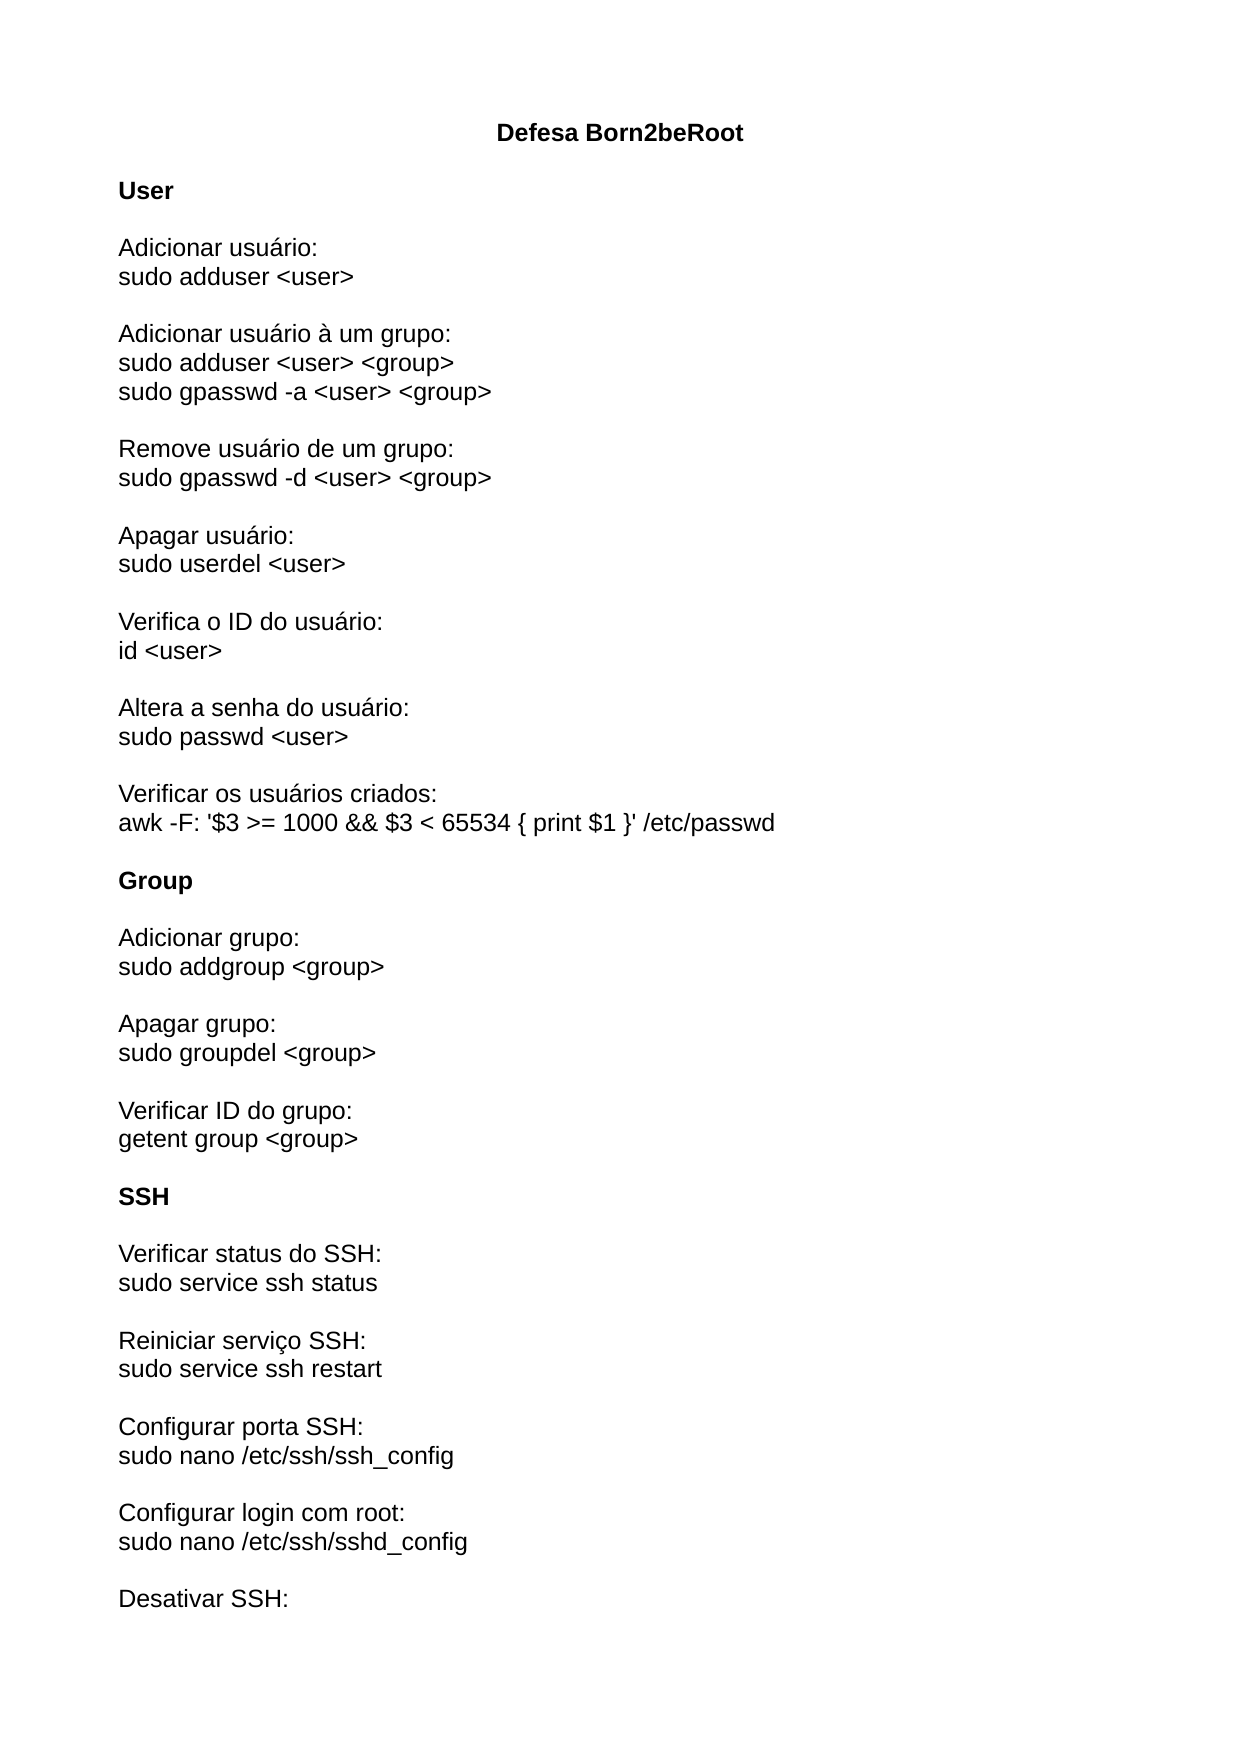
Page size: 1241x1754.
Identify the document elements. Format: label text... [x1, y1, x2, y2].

text Verificar ID do grupo: [118, 1096, 1122, 1124]
text Verifica o ID do usuário: [118, 607, 1122, 636]
text Remove usuário de um grupo: [118, 434, 1122, 463]
text getent group <group> [118, 1124, 1122, 1153]
text sudo groupdel <group> [118, 1038, 1122, 1067]
text Configurar login com root: [118, 1498, 1122, 1527]
text sudo passwd <user> [118, 722, 1122, 751]
text sudo service ssh restart [118, 1354, 1122, 1383]
text User [118, 176, 1122, 204]
text Apagar usuário: [118, 521, 1122, 549]
text sudo nano /etc/ssh/ssh_config [118, 1441, 1122, 1469]
text Adicionar grupo: [118, 923, 1122, 952]
text Verificar status do SSH: [118, 1239, 1122, 1268]
text sudo service ssh status [118, 1268, 1122, 1297]
text sudo userdel <user> [118, 549, 1122, 578]
text SSH [118, 1182, 1122, 1211]
text sudo gpasswd -d <user> <group> [118, 463, 1122, 492]
text sudo addgroup <group> [118, 952, 1122, 981]
text awk -F: '$3 >= 1000 && $3 < 65534 { print $1 }' /etc/passwd [118, 808, 1122, 837]
text Defesa Born2beRoot [118, 118, 1122, 147]
text Desativar SSH: [118, 1584, 1122, 1613]
text Adicionar usuário: [118, 233, 1122, 262]
text id <user> [118, 636, 1122, 664]
text Verificar os usuários criados: [118, 779, 1122, 808]
text Adicionar usuário à um grupo: [118, 319, 1122, 348]
text Reiniciar serviço SSH: [118, 1326, 1122, 1354]
text Altera a senha do usuário: [118, 693, 1122, 722]
text Group [118, 866, 1122, 894]
text sudo adduser <user> <group> [118, 348, 1122, 377]
text Apagar grupo: [118, 1009, 1122, 1038]
text sudo nano /etc/ssh/sshd_config [118, 1527, 1122, 1556]
text sudo adduser <user> [118, 262, 1122, 291]
text sudo gpasswd -a <user> <group> [118, 377, 1122, 406]
text Configurar porta SSH: [118, 1412, 1122, 1441]
